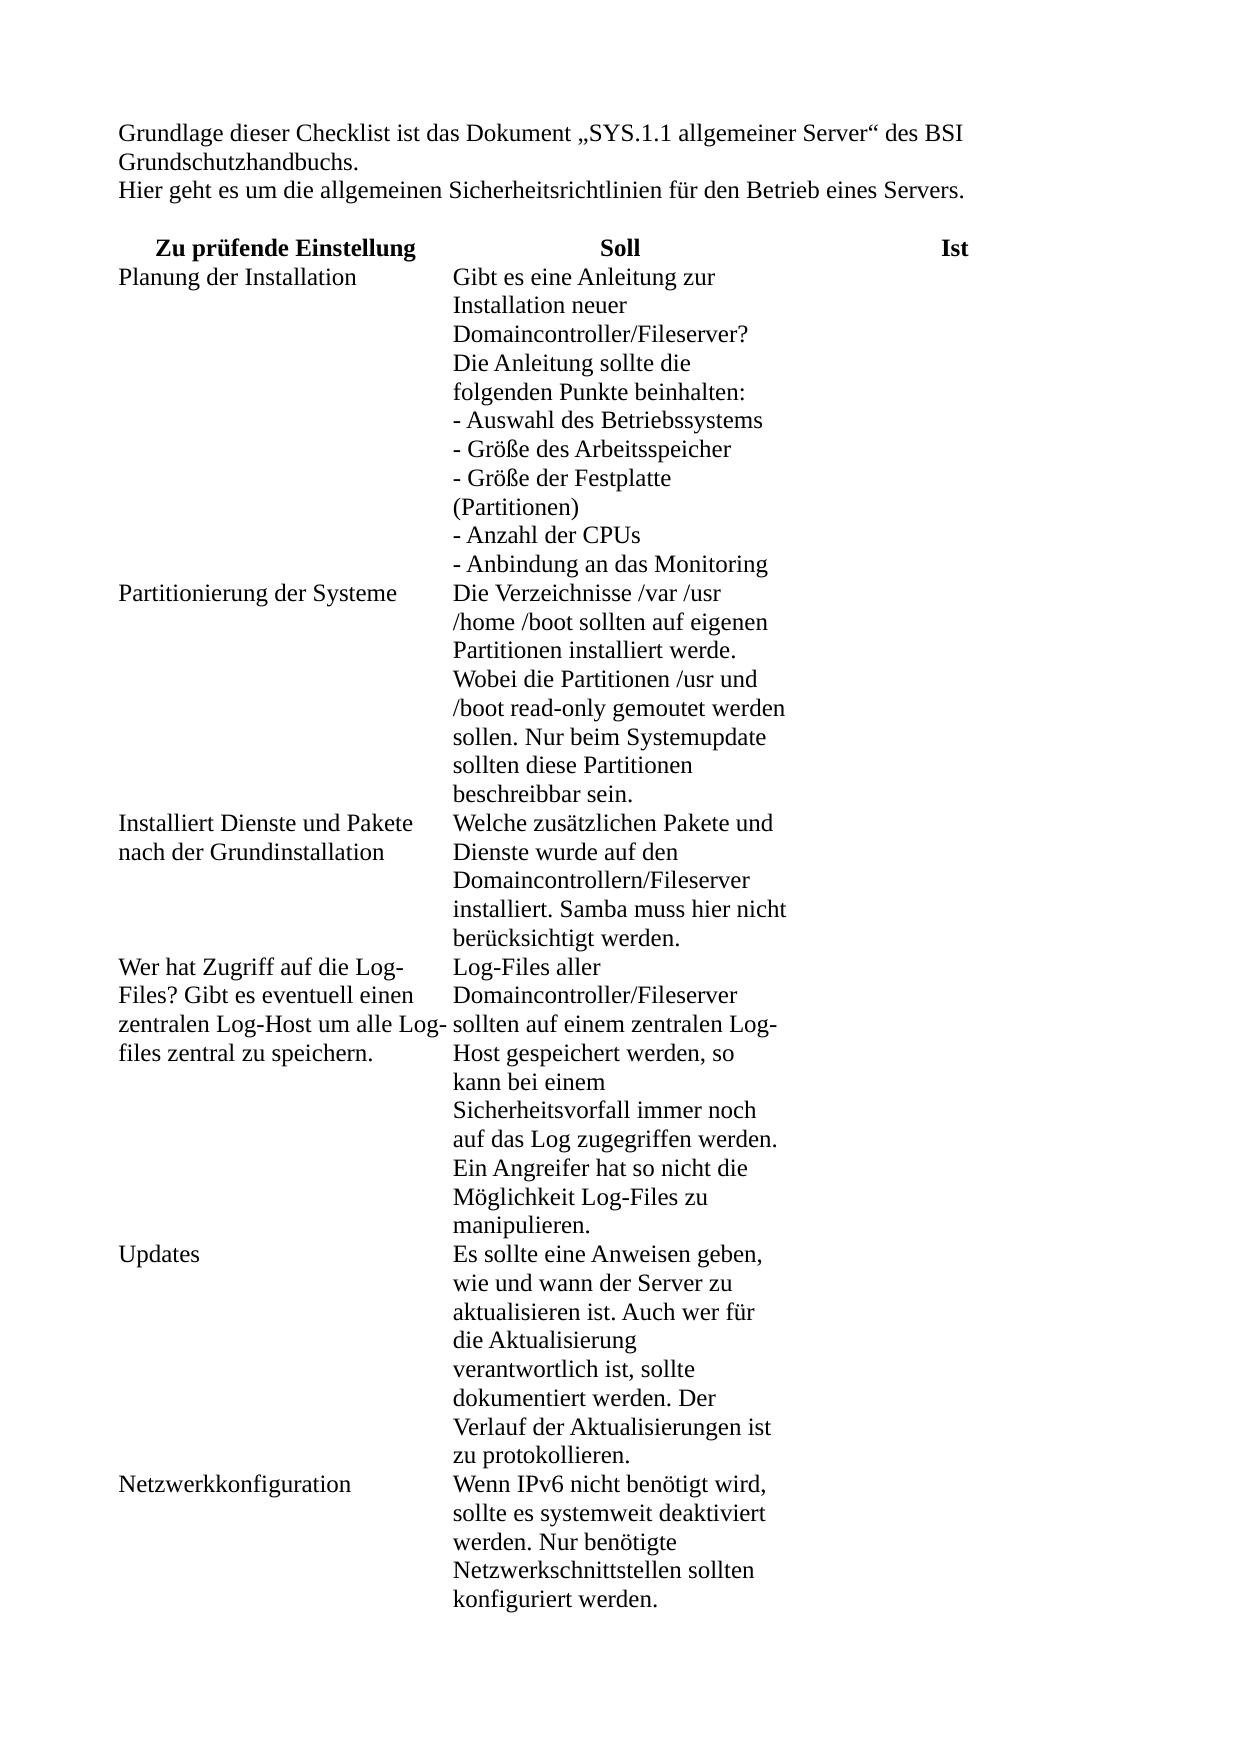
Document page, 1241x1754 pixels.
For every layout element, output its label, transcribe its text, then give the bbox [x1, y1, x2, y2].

text Grundlage dieser Checklist ist das Dokument „SYS.1.1 allgemeiner Server“ des BSI Grundschutzhandbuchs. [118, 118, 1122, 176]
table_header Soll [453, 233, 787, 262]
table_cell Log-Files aller Domaincontroller/Fileserver sollten auf einem zentralen Log-Host gespeichert werden, so kann bei einem Sicherheitsvorfall immer noch auf das Log zugegriffen werden. Ein Angreifer hat so nicht die Möglichkeit Log-Files zu manipulieren. [453, 952, 787, 1239]
table_cell Wer hat Zugriff auf die Log-Files? Gibt es eventuell einen zentralen Log-Host um alle Log-files zentral zu speichern. [118, 952, 453, 1239]
table_cell [788, 262, 1122, 578]
table_cell Planung der Installation [118, 262, 453, 578]
table_header Ist [788, 233, 1122, 262]
table_cell [788, 1239, 1122, 1469]
table_cell Welche zusätzlichen Pakete und Dienste wurde auf den Domaincontrollern/Fileserver installiert. Samba muss hier nicht berücksichtigt werden. [453, 808, 787, 952]
table_cell Gibt es eine Anleitung zur Installation neuer Domaincontroller/Fileserver? Die Anleitung sollte die folgenden Punkte beinhalten: - Auswahl des Betriebssystems - Größe des Arbeitsspeicher - Größe der Festplatte (Partitionen) - Anzahl der CPUs - Anbindung an das Monitoring [453, 262, 787, 578]
table_cell [788, 578, 1122, 808]
text Hier geht es um die allgemeinen Sicherheitsrichtlinien für den Betrieb eines Servers. [118, 176, 1122, 204]
table_cell [788, 952, 1122, 1239]
table_header Zu prüfende Einstellung [118, 233, 453, 262]
table_cell [788, 808, 1122, 952]
table_cell Wenn IPv6 nicht benötigt wird, sollte es systemweit deaktiviert werden. Nur benötigte Netzwerkschnittstellen sollten konfiguriert werden. [453, 1469, 787, 1613]
table_cell [788, 1469, 1122, 1613]
table_cell Die Verzeichnisse /var /usr /home /boot sollten auf eigenen Partitionen installiert werde. Wobei die Partitionen /usr und /boot read-only gemoutet werden sollen. Nur beim Systemupdate sollten diese Partitionen beschreibbar sein. [453, 578, 787, 808]
table_cell Updates [118, 1239, 453, 1469]
table_cell Partitionierung der Systeme [118, 578, 453, 808]
table_cell Netzwerkkonfiguration [118, 1469, 453, 1613]
table_cell Es sollte eine Anweisen geben, wie und wann der Server zu aktualisieren ist. Auch wer für die Aktualisierung verantwortlich ist, sollte dokumentiert werden. Der Verlauf der Aktualisierungen ist zu protokollieren. [453, 1239, 787, 1469]
table_cell Installiert Dienste und Pakete nach der Grundinstallation [118, 808, 453, 952]
